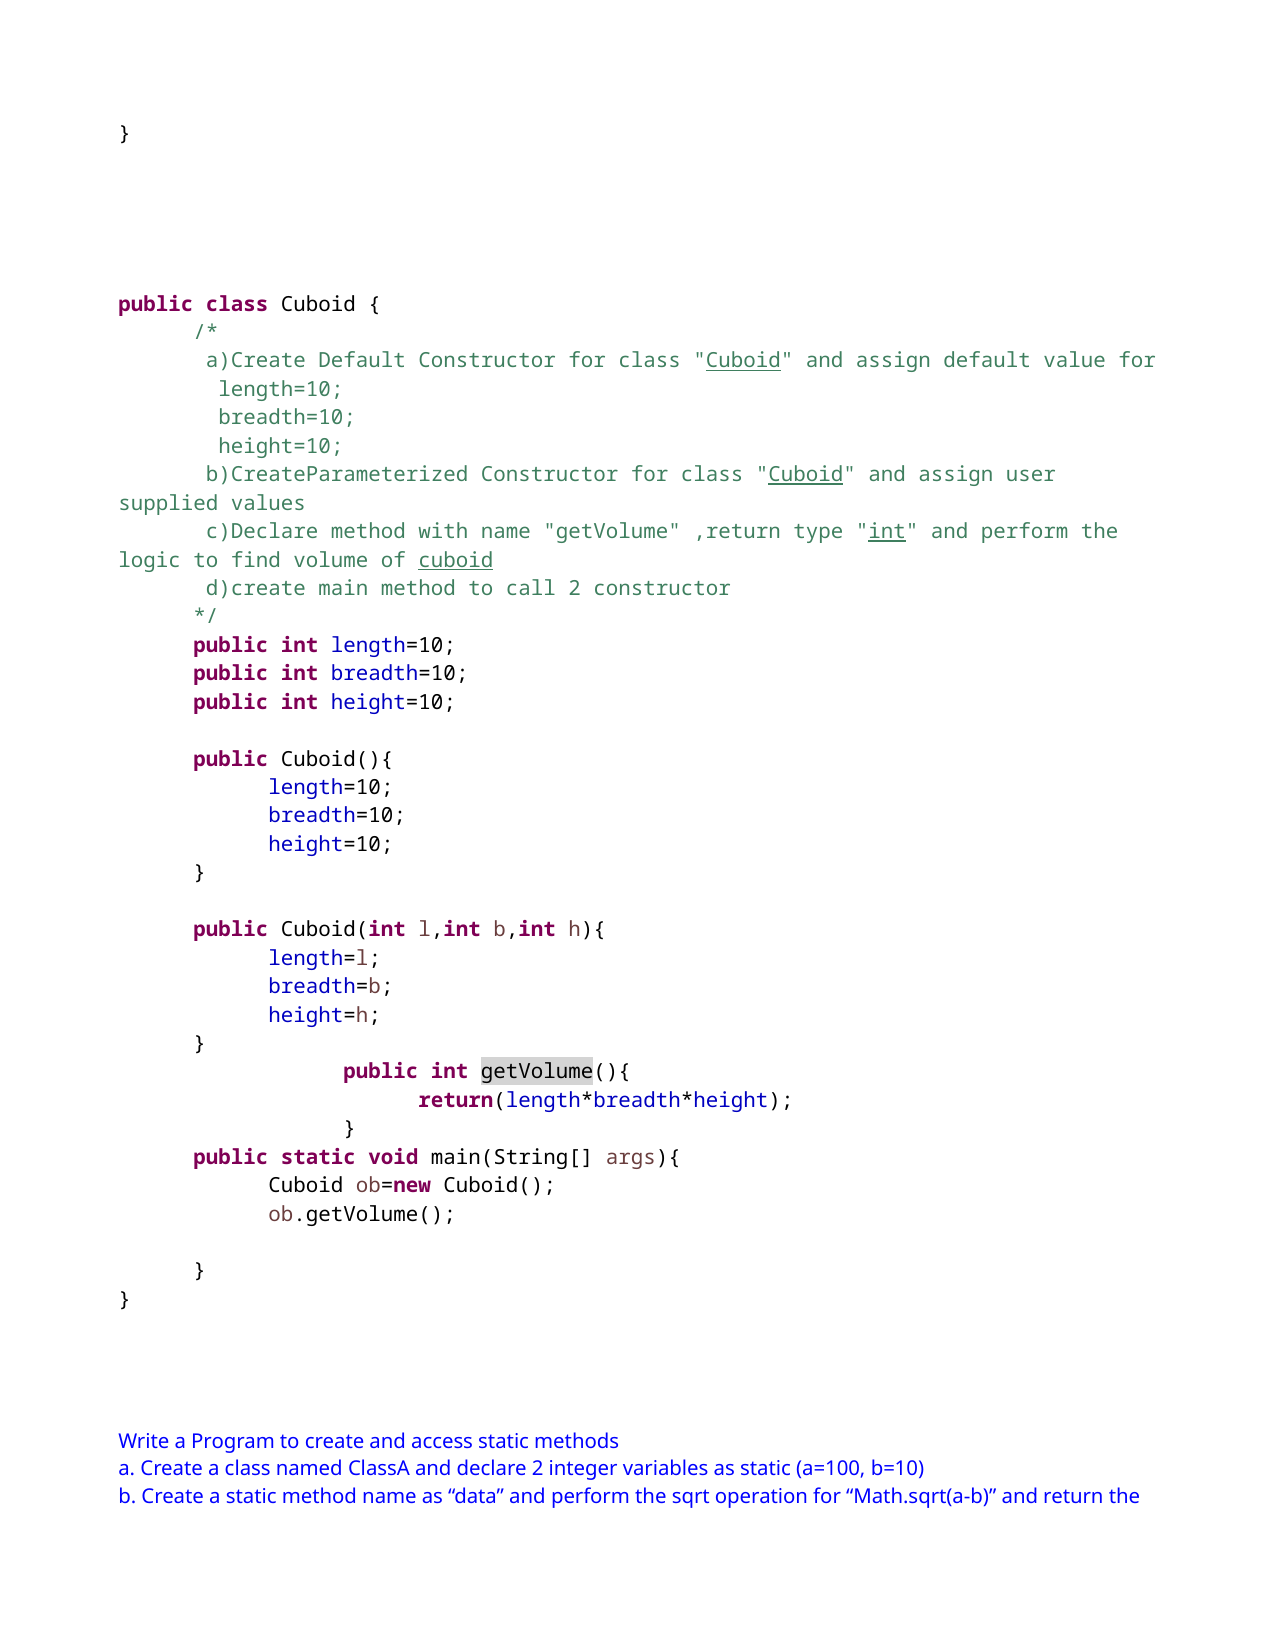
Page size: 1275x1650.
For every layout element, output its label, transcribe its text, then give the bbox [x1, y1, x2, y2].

text height=h; [118, 1000, 1157, 1028]
text public int breadth=10; [118, 658, 1157, 687]
text } [118, 118, 1157, 147]
text } [118, 1256, 1157, 1284]
text */ [118, 602, 1157, 630]
text } [118, 857, 1157, 886]
text } [118, 1028, 1157, 1057]
text c)Declare method with name "getVolume" ,return type "int" and perform the logic to find volume of cuboid [118, 516, 1157, 573]
text public int height=10; [118, 687, 1157, 715]
text height=10; [118, 829, 1157, 857]
text height=10; [118, 431, 1157, 459]
text public static void main(String[] args){ [118, 1142, 1157, 1170]
text a)Create Default Constructor for class "Cuboid" and assign default value for [118, 346, 1157, 374]
text /* [118, 317, 1157, 346]
text ob.getVolume(); [118, 1199, 1157, 1227]
text length=10; [118, 772, 1157, 801]
text Write a Program to create and access static methods a. Create a class named ClassA and declare 2 integer variables as static (a=100, b=10) b. Create a static method name as “data” and perform the sqrt operation for “Math.sqrt(a-b)” and return the [118, 1426, 1157, 1509]
text breadth=b; [118, 971, 1157, 1000]
text public int length=10; [118, 630, 1157, 658]
text public class Cuboid { [118, 289, 1157, 317]
text public int getVolume(){ [118, 1057, 1157, 1085]
text Cuboid ob=new Cuboid(); [118, 1170, 1157, 1199]
text } [118, 1113, 1157, 1142]
text return(length*breadth*height); [118, 1085, 1157, 1113]
text } [118, 1284, 1157, 1312]
text d)create main method to call 2 constructor [118, 573, 1157, 602]
text length=10; [118, 374, 1157, 402]
text b)CreateParameterized Constructor for class "Cuboid" and assign user supplied values [118, 459, 1157, 516]
text length=l; [118, 943, 1157, 971]
text public Cuboid(){ [118, 744, 1157, 772]
text breadth=10; [118, 402, 1157, 431]
text breadth=10; [118, 801, 1157, 829]
text public Cuboid(int l,int b,int h){ [118, 914, 1157, 943]
